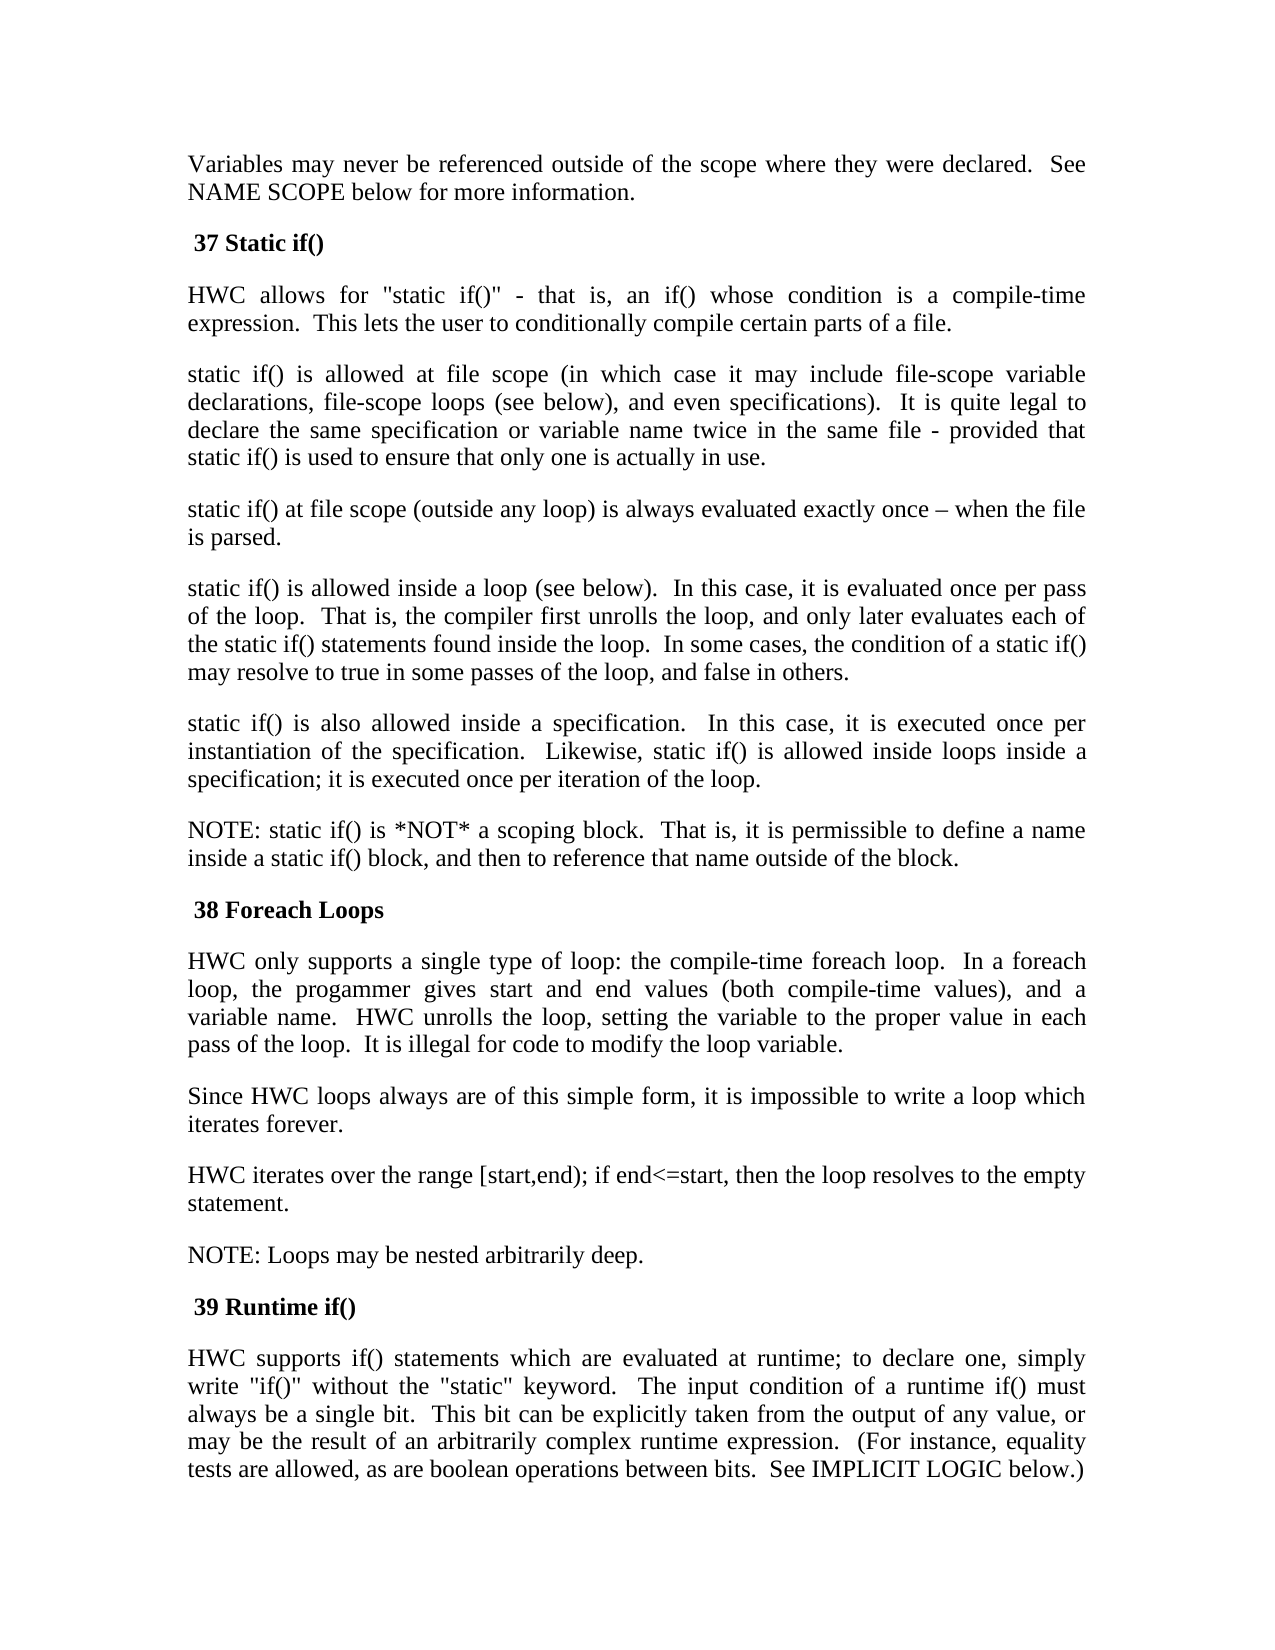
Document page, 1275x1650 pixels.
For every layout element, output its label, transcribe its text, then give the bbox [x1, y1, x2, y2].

text HWC allows for "static if()" - that is, an if() whose condition is a compile-time expression. This lets the user to conditionally compile certain parts of a file. [187, 281, 1087, 336]
text NOTE: static if() is *NOT* a scoping block. That is, it is permissible to define a name inside a static if() block, and then to reference that name outside of the block. [187, 816, 1087, 872]
list Runtime if() [187, 1293, 1087, 1320]
text Variables may never be referenced outside of the scope where they were declared. See NAME SCOPE below for more information. [187, 150, 1087, 205]
text static if() at file scope (outside any loop) is always evaluated exactly once – when the file is parsed. [187, 495, 1087, 551]
list Foreach Loops [187, 896, 1087, 923]
text HWC only supports a single type of loop: the compile-time foreach loop. In a foreach loop, the progammer gives start and end values (both compile-time values), and a variable name. HWC unrolls the loop, setting the variable to the proper value in each pass of the loop. It is illegal for code to modify the loop variable. [187, 947, 1087, 1058]
text static if() is allowed at file scope (in which case it may include file-scope variable declarations, file-scope loops (see below), and even specifications). It is quite legal to declare the same specification or variable name twice in the same file - provided that static if() is used to ensure that only one is actually in use. [187, 360, 1087, 471]
text static if() is also allowed inside a specification. In this case, it is executed once per instantiation of the specification. Likewise, static if() is allowed inside loops inside a specification; it is executed once per iteration of the loop. [187, 709, 1087, 792]
list Static if() [187, 229, 1087, 257]
text static if() is allowed inside a loop (see below). In this case, it is evaluated once per pass of the loop. That is, the compiler first unrolls the loop, and only later evaluates each of the static if() statements found inside the loop. In some cases, the condition of a static if() may resolve to true in some passes of the loop, and false in others. [187, 574, 1087, 685]
text Since HWC loops always are of this simple form, it is impossible to write a loop which iterates forever. [187, 1082, 1087, 1138]
text NOTE: Loops may be nested arbitrarily deep. [187, 1241, 1087, 1269]
text HWC supports if() statements which are evaluated at runtime; to declare one, simply write "if()" without the "static" keyword. The input condition of a runtime if() must always be a single bit. This bit can be explicitly taken from the output of any value, or may be the result of an arbitrarily complex runtime expression. (For instance, equality tests are allowed, as are boolean operations between bits. See IMPLICIT LOGIC below.) [187, 1344, 1087, 1483]
text HWC iterates over the range [start,end); if end<=start, then the loop resolves to the empty statement. [187, 1162, 1087, 1217]
